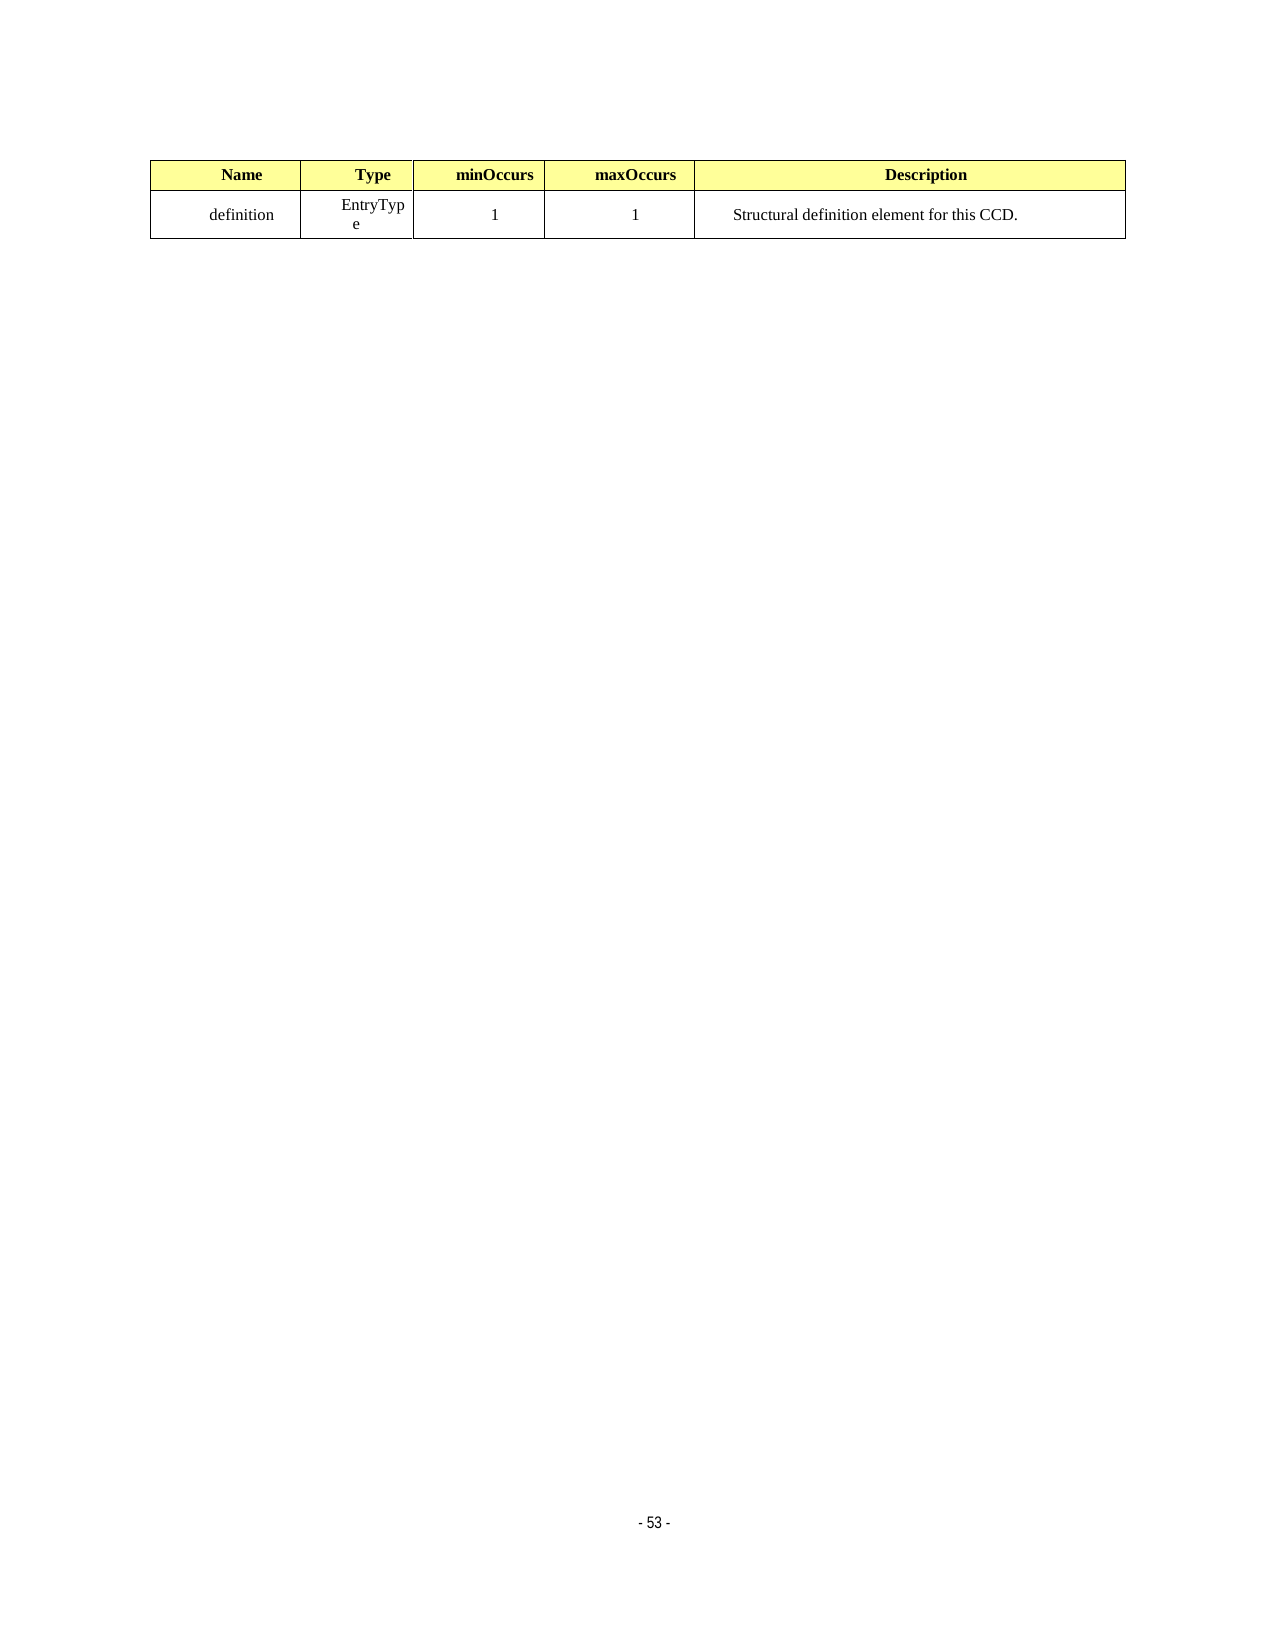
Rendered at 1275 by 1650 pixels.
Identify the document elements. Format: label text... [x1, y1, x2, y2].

table_cell Structural definition element for this CCD. [695, 191, 1125, 238]
table_header Type [301, 161, 412, 190]
table_cell definition [151, 191, 300, 238]
table_header maxOccurs [545, 161, 694, 190]
table_header minOccurs [414, 161, 544, 190]
table_cell 1 [414, 191, 544, 238]
table_header Description [695, 161, 1125, 190]
table_cell EntryType [301, 191, 412, 238]
table_header Name [151, 161, 300, 190]
table_cell 1 [545, 191, 694, 238]
